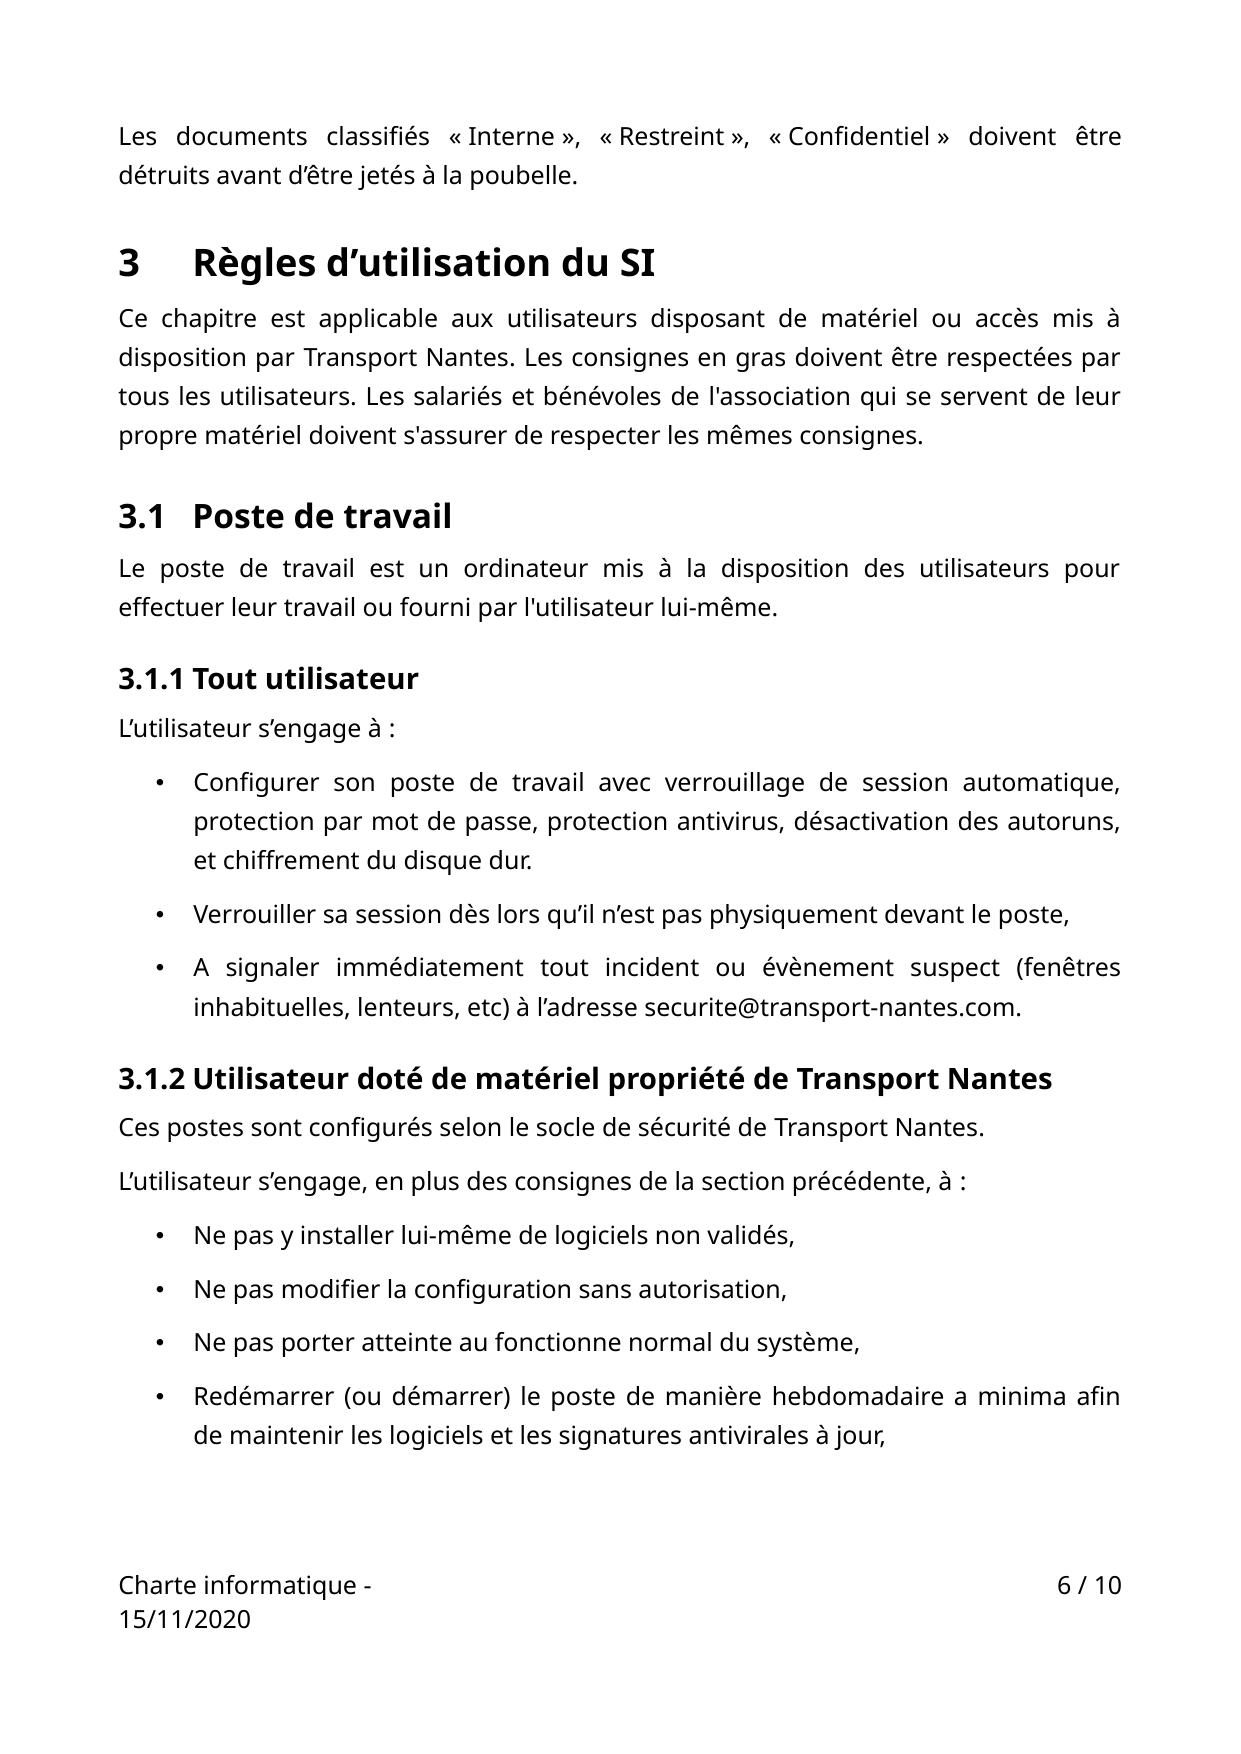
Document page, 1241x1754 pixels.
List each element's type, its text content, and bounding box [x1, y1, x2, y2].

subtitle Règles d’utilisation du SI [118, 236, 1122, 288]
text L’utilisateur s’engage, en plus des consignes de la section précédente, à : [118, 1164, 1122, 1198]
list Ne pas modifier la configuration sans autorisation, [156, 1271, 1122, 1305]
subtitle Poste de travail [118, 492, 1122, 538]
list Configurer son poste de travail avec verrouillage de session automatique, protection par mot de passe, protection antivirus, désactivation des autoruns, et chiffrement du disque dur. [156, 764, 1122, 877]
text Les documents classifiés « Interne », « Restreint », « Confidentiel » doivent être détruits avant d’être jetés à la poubelle. [118, 118, 1122, 191]
text L’utilisateur s’engage à : [118, 711, 1122, 744]
subtitle Tout utilisateur [118, 658, 1122, 698]
subtitle Utilisateur doté de matériel propriété de Transport Nantes [118, 1058, 1122, 1098]
list Redémarrer (ou démarrer) le poste de manière hebdomadaire a minima afin de maintenir les logiciels et les signatures antivirales à jour, [156, 1379, 1122, 1452]
text Ces postes sont configurés selon le socle de sécurité de Transport Nantes. [118, 1110, 1122, 1144]
list A signaler immédiatement tout incident ou évènement suspect (fenêtres inhabituelles, lenteurs, etc) à l’adresse securite@transport-nantes.com. [156, 950, 1122, 1023]
list Ne pas y installer lui-même de logiciels non validés, [156, 1218, 1122, 1252]
text Ce chapitre est applicable aux utilisateurs disposant de matériel ou accès mis à disposition par Transport Nantes. Les consignes en gras doivent être respectées par tous les utilisateurs. Les salariés et bénévoles de l'association qui se servent de leur propre matériel doivent s'assurer de respecter les mêmes consignes. [118, 300, 1122, 452]
list Verrouiller sa session dès lors qu’il n’est pas physiquement devant le poste, [156, 896, 1122, 930]
text Le poste de travail est un ordinateur mis à la disposition des utilisateurs pour effectuer leur travail ou fourni par l'utilisateur lui-même. [118, 551, 1122, 624]
list Ne pas porter atteinte au fonctionne normal du système, [156, 1325, 1122, 1359]
